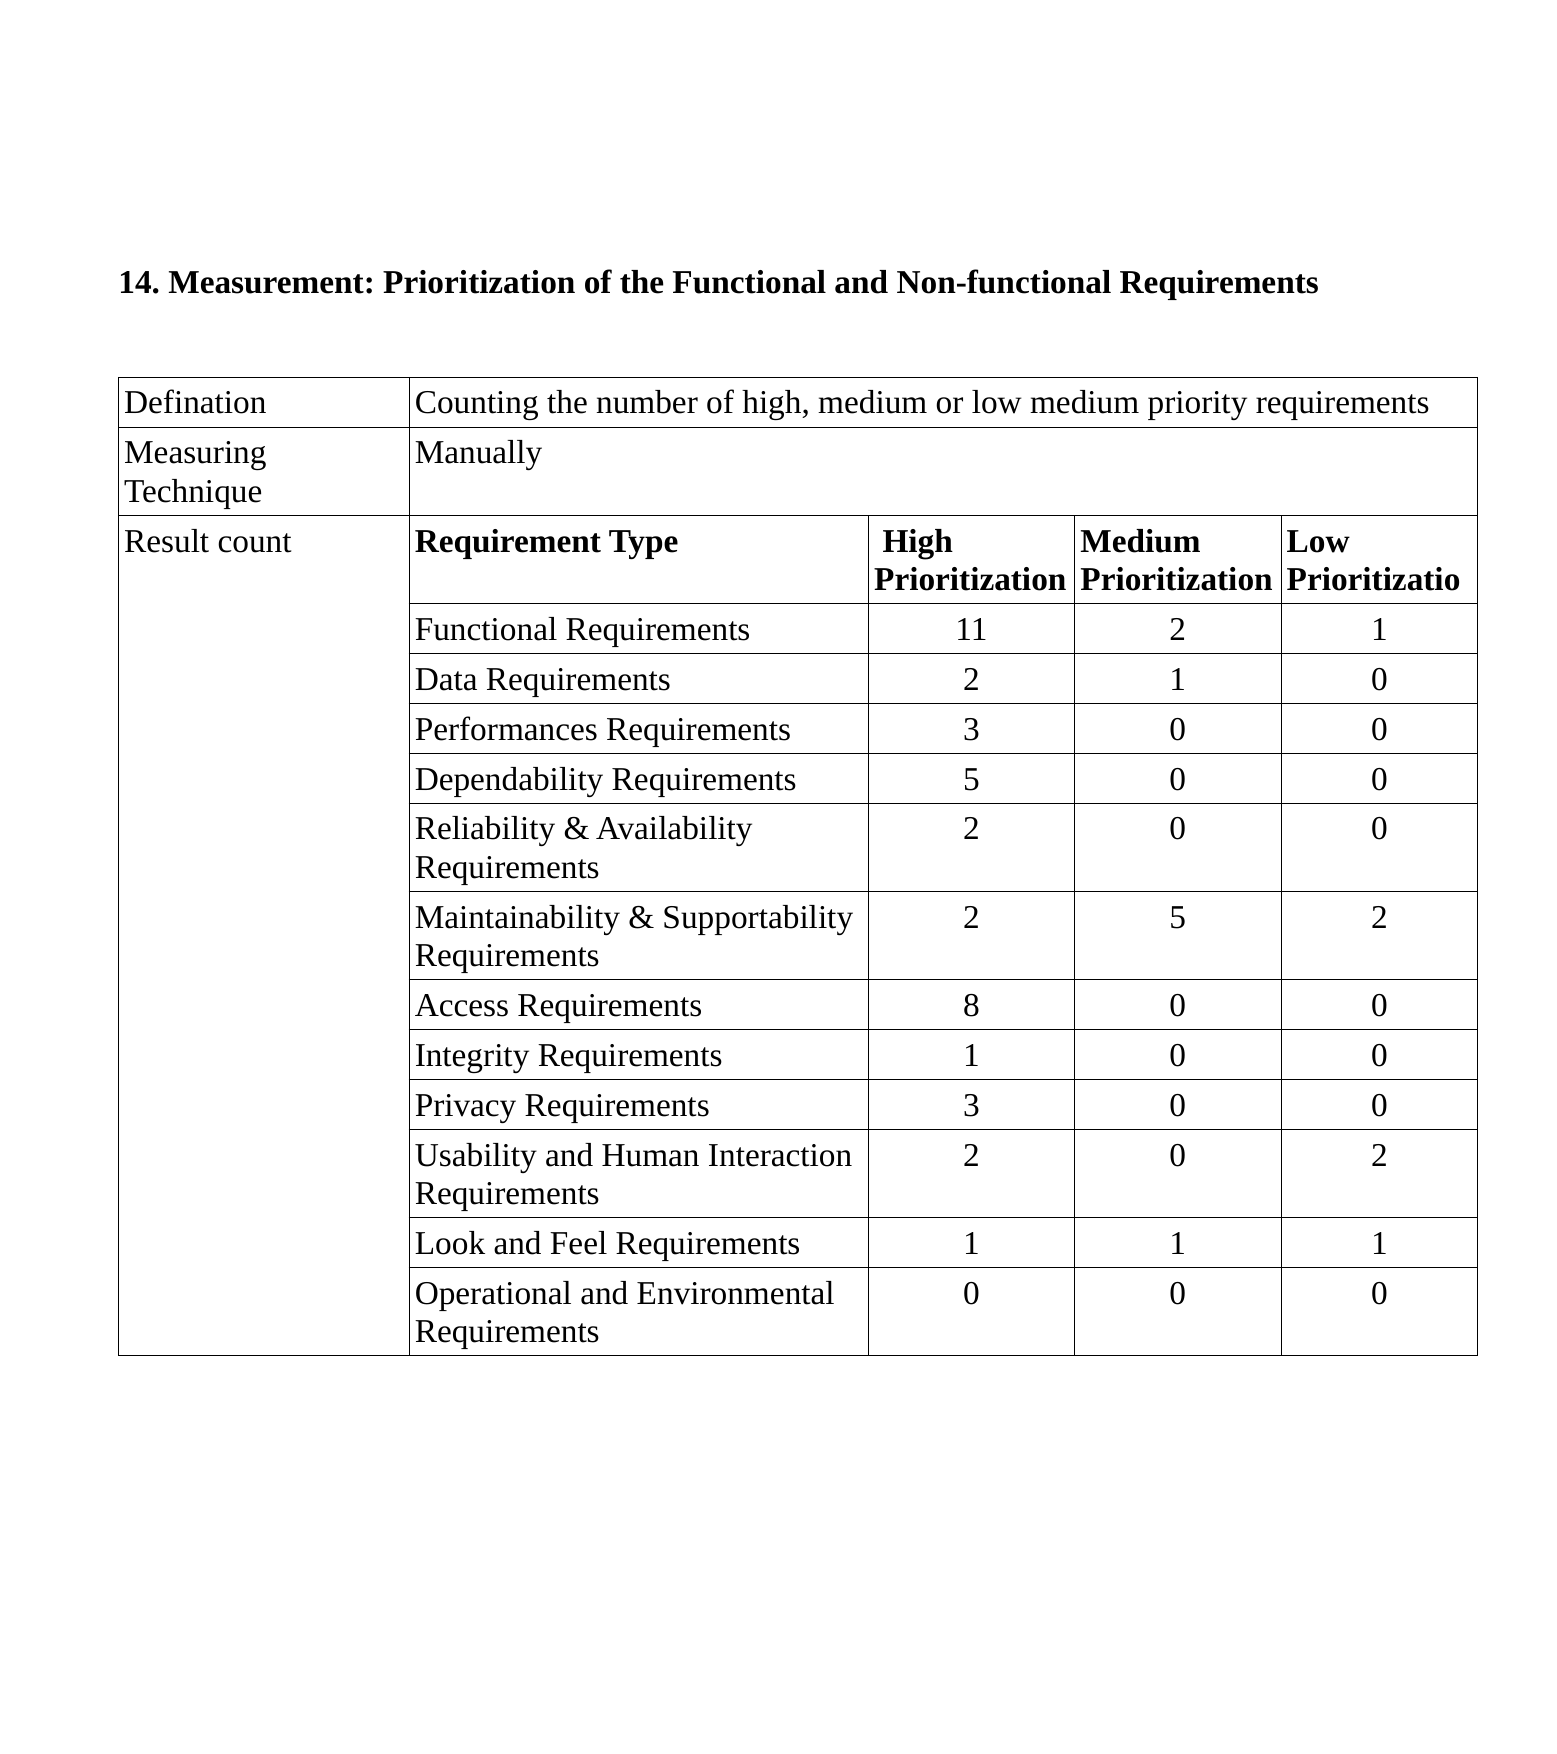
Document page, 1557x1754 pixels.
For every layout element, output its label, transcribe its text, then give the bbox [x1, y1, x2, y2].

table_cell 5 [1075, 892, 1281, 979]
table_cell Maintainability & Supportability Requirements [410, 892, 868, 979]
table_cell Operational and Environmental Requirements [410, 1268, 868, 1355]
table_cell Usability and Human Interaction Requirements [410, 1130, 868, 1217]
table_cell Manually [410, 428, 1477, 515]
table_cell 0 [1282, 1080, 1477, 1129]
table_cell Low Prioritizatio [1282, 516, 1477, 603]
table_cell 0 [1075, 804, 1281, 891]
table_cell 3 [869, 1080, 1074, 1129]
text 14. Measurement: Prioritization of the Functional and Non-functional Requirements [118, 262, 1439, 300]
table_cell 2 [1075, 604, 1281, 653]
table_cell 1 [1075, 654, 1281, 703]
table_cell Requirement Type [410, 516, 868, 603]
table_cell 0 [1075, 1030, 1281, 1079]
table_cell 0 [1075, 1080, 1281, 1129]
table_cell Performances Requirements [410, 704, 868, 753]
table_cell 0 [1282, 654, 1477, 703]
table_cell 1 [1075, 1218, 1281, 1267]
table_cell 2 [869, 1130, 1074, 1217]
table_cell 0 [1282, 1030, 1477, 1079]
table_cell 1 [869, 1030, 1074, 1079]
table_cell 3 [869, 704, 1074, 753]
table_cell 2 [869, 892, 1074, 979]
table_header Counting the number of high, medium or low medium priority requirements [410, 378, 1477, 427]
table_cell High Prioritization [869, 516, 1074, 603]
table_cell 11 [869, 604, 1074, 653]
table_cell Dependability Requirements [410, 754, 868, 803]
table_cell 0 [1282, 804, 1477, 891]
table_cell 5 [869, 754, 1074, 803]
table_cell Result count [119, 516, 409, 1355]
table_cell Privacy Requirements [410, 1080, 868, 1129]
table_cell Measuring Technique [119, 428, 409, 515]
table_header Defination [119, 378, 409, 427]
table_cell 0 [1075, 1268, 1281, 1355]
table_cell 0 [1282, 1268, 1477, 1355]
table_cell 1 [869, 1218, 1074, 1267]
table_cell 0 [1282, 754, 1477, 803]
table_cell 0 [1075, 704, 1281, 753]
table_cell Access Requirements [410, 980, 868, 1029]
table_cell Reliability & Availability Requirements [410, 804, 868, 891]
table_cell 2 [1282, 892, 1477, 979]
table_cell Look and Feel Requirements [410, 1218, 868, 1267]
table_cell 2 [869, 654, 1074, 703]
table_cell 1 [1282, 604, 1477, 653]
table_cell Integrity Requirements [410, 1030, 868, 1079]
table_cell 8 [869, 980, 1074, 1029]
table_cell 0 [1075, 1130, 1281, 1217]
table_cell 0 [1282, 704, 1477, 753]
table_cell 0 [869, 1268, 1074, 1355]
table_cell Data Requirements [410, 654, 868, 703]
table_cell 0 [1075, 980, 1281, 1029]
table_cell 2 [869, 804, 1074, 891]
table_cell 1 [1282, 1218, 1477, 1267]
table_cell 0 [1282, 980, 1477, 1029]
table_cell 0 [1075, 754, 1281, 803]
table_cell 2 [1282, 1130, 1477, 1217]
table_cell Functional Requirements [410, 604, 868, 653]
table_cell Medium Prioritization [1075, 516, 1281, 603]
